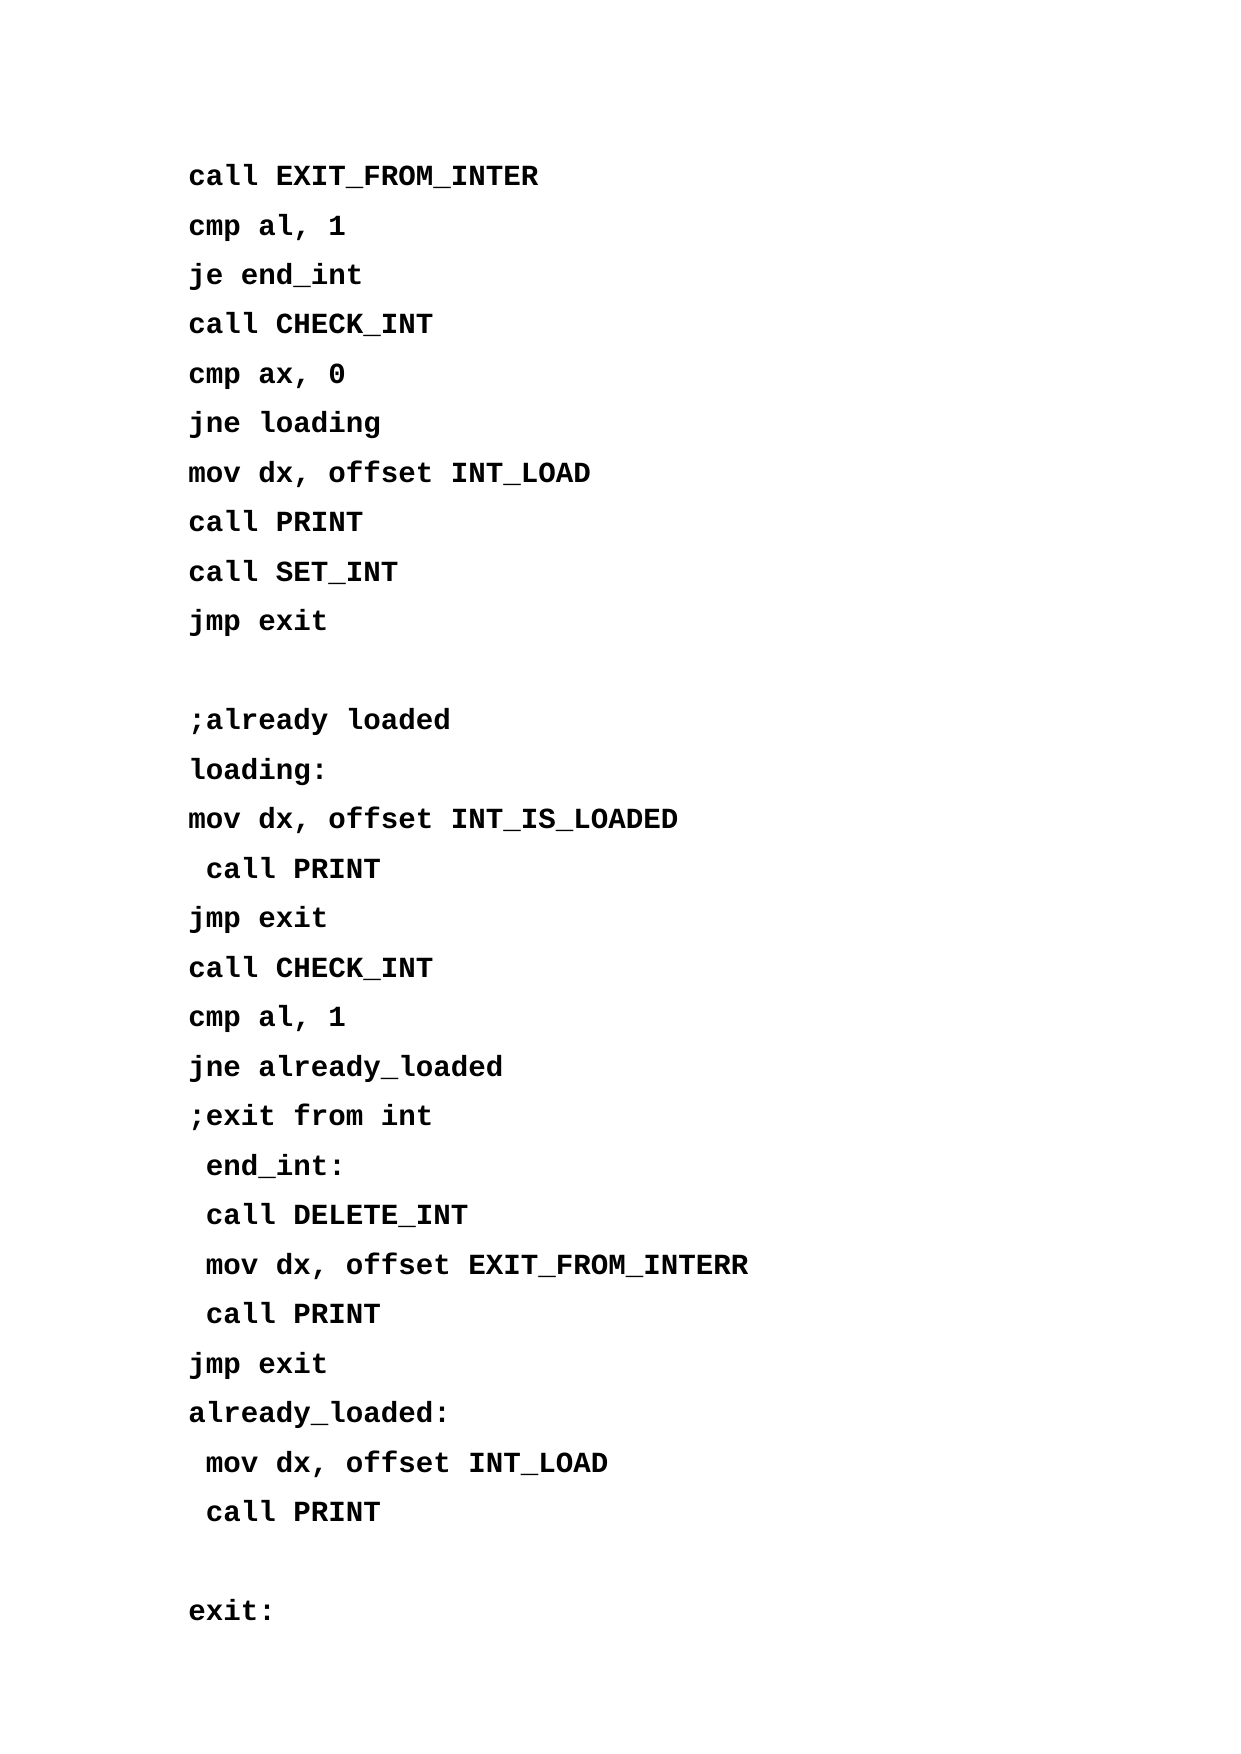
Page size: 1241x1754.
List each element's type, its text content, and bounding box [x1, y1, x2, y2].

text je end_int [118, 260, 1122, 293]
text call SET_INT [118, 557, 1122, 590]
text call PRINT [118, 508, 1122, 541]
text jne already_loaded [118, 1052, 1122, 1085]
text ;exit from int [118, 1101, 1122, 1134]
text exit: [118, 1596, 1122, 1629]
text jmp exit [118, 1349, 1122, 1382]
text loading: [118, 755, 1122, 788]
text call CHECK_INT [118, 310, 1122, 343]
text cmp al, 1 [118, 211, 1122, 244]
text jmp exit [118, 903, 1122, 936]
text jne loading [118, 409, 1122, 442]
text mov dx, offset EXIT_FROM_INTERR [118, 1250, 1122, 1283]
text call PRINT [118, 854, 1122, 887]
text call DELETE_INT [118, 1200, 1122, 1233]
text ;already loaded [118, 706, 1122, 738]
text mov dx, offset INT_LOAD [118, 1448, 1122, 1481]
text mov dx, offset INT_IS_LOADED [118, 804, 1122, 837]
text cmp al, 1 [118, 1002, 1122, 1035]
text end_int: [118, 1151, 1122, 1184]
text cmp ax, 0 [118, 359, 1122, 392]
text call PRINT [118, 1497, 1122, 1530]
text jmp exit [118, 607, 1122, 639]
text call EXIT_FROM_INTER [118, 161, 1122, 194]
text call CHECK_INT [118, 953, 1122, 986]
text call PRINT [118, 1299, 1122, 1332]
text already_loaded: [118, 1398, 1122, 1431]
text mov dx, offset INT_LOAD [118, 458, 1122, 491]
